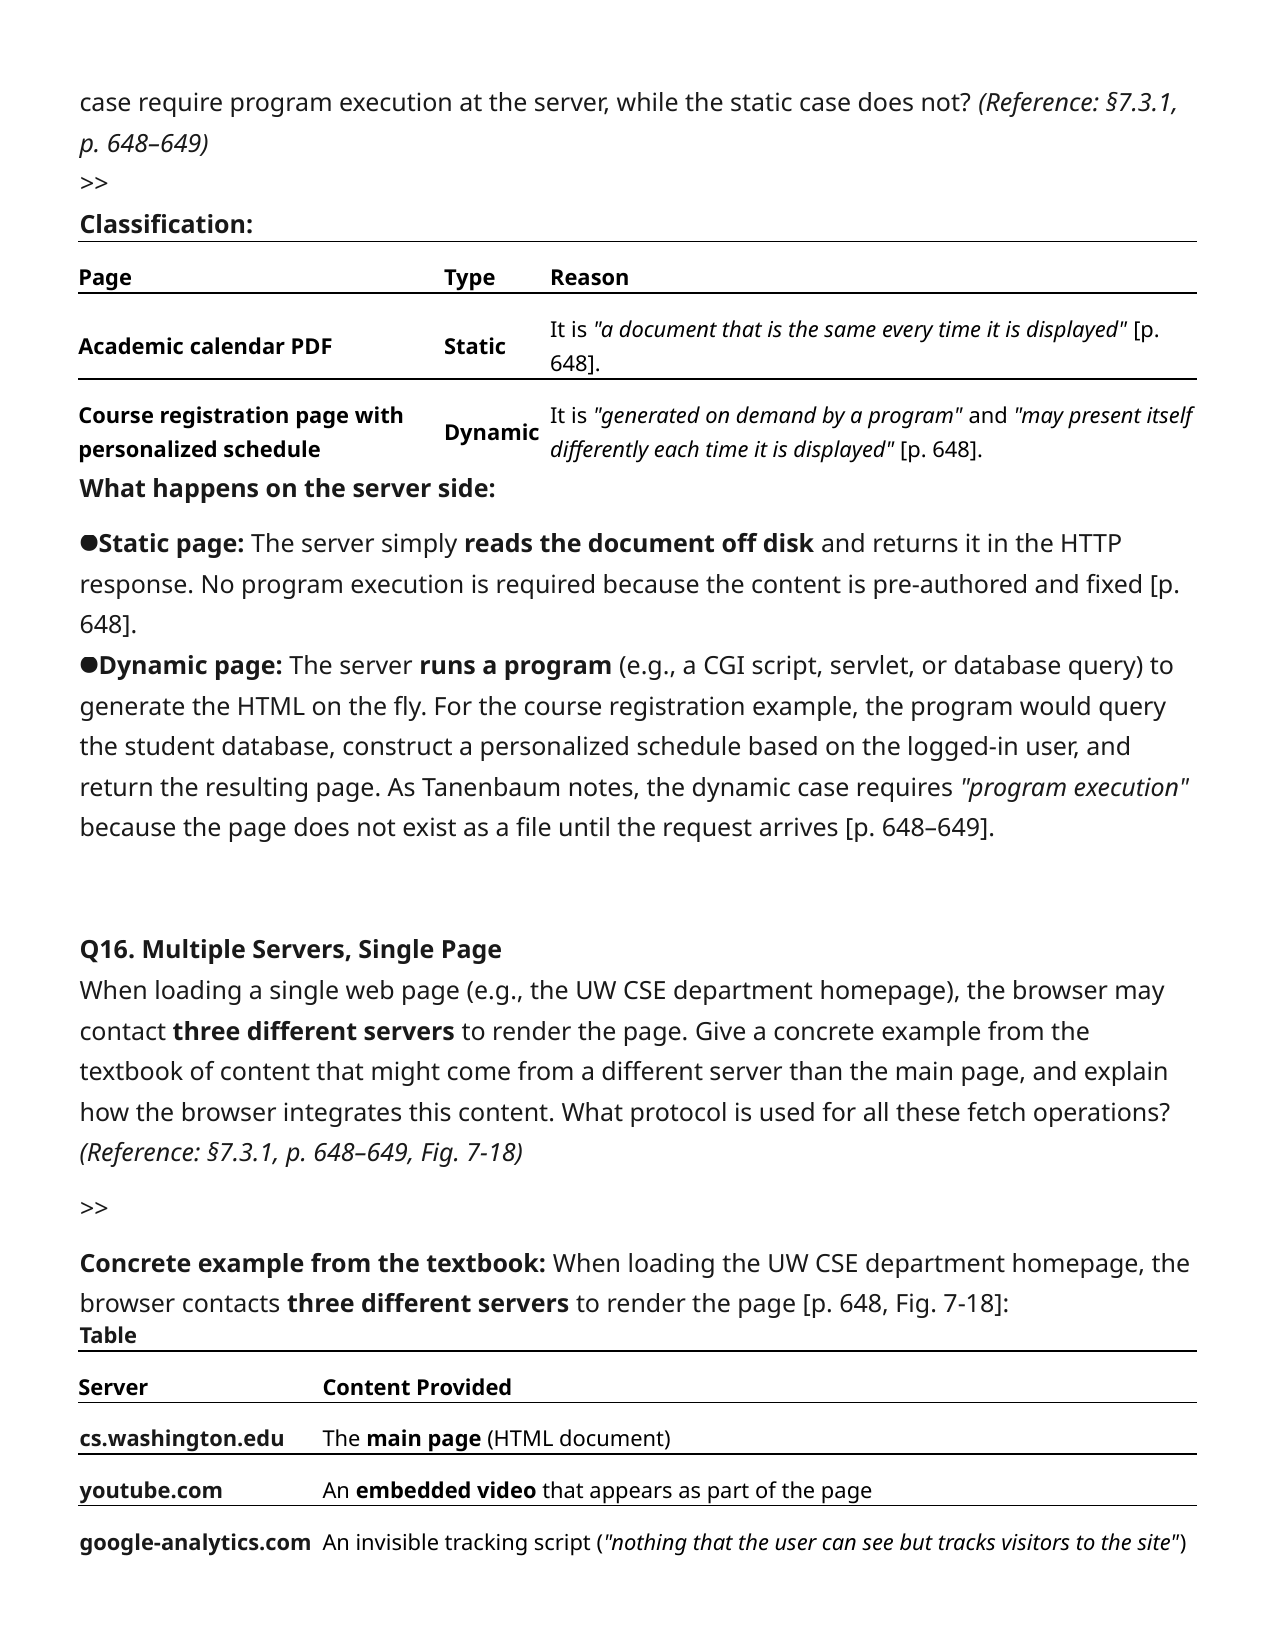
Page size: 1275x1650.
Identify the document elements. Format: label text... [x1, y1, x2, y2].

table_cell google-analytics.com [78, 1506, 322, 1556]
table_header Page [78, 242, 444, 292]
list Static page: The server simply reads the document off disk and returns it in the HTTP response. No program execution is required because the content is pre-authored and fixed [p. 648]. [78, 519, 1197, 641]
text What happens on the server side: [78, 464, 1197, 504]
table_header Type [444, 242, 550, 292]
text Table [78, 1320, 1181, 1350]
text Concrete example from the textbook: When loading the UW CSE department homepage, the browser contacts three different servers to render the page [p. 648, Fig. 7-18]: [78, 1239, 1197, 1320]
table_header Content Provided [322, 1352, 1197, 1402]
text Classification: [78, 200, 1197, 241]
table_cell Dynamic [444, 380, 550, 464]
list Dynamic page: The server runs a program (e.g., a CGI script, servlet, or database query) to generate the HTML on the fly. For the course registration example, the program would query the student database, construct a personalized schedule based on the logged-in user, and return the resulting page. As Tanenbaum notes, the dynamic case requires "program execution" because the page does not exist as a file until the request arrives [p. 648–649]. [78, 641, 1197, 844]
text >> [78, 159, 1197, 200]
table_cell youtube.com [78, 1455, 322, 1505]
table_cell An invisible tracking script ("nothing that the user can see but tracks visitors to the site") [322, 1506, 1197, 1556]
table_header Server [78, 1352, 322, 1402]
table_cell It is "generated on demand by a program" and "may present itself differently each time it is displayed" [p. 648]. [550, 380, 1197, 464]
table_cell Course registration page with personalized schedule [78, 380, 444, 464]
table_cell It is "a document that is the same every time it is displayed" [p. 648]. [550, 294, 1197, 378]
table_cell Static [444, 294, 550, 378]
text Q16. Multiple Servers, Single Page When loading a single web page (e.g., the UW CSE department homepage), the browser may contact three different servers to render the page. Give a concrete example from the textbook of content that might come from a different server than the main page, and explain how the browser integrates this content. What protocol is used for all these fetch operations? (Reference: §7.3.1, p. 648–649, Fig. 7-18) [78, 925, 1197, 1169]
text >> [78, 1184, 1197, 1224]
table_cell An embedded video that appears as part of the page [322, 1455, 1197, 1505]
text case require program execution at the server, while the static case does not? (Reference: §7.3.1, p. 648–649) [78, 78, 1197, 159]
table_header Reason [550, 242, 1197, 292]
table_cell Academic calendar PDF [78, 294, 444, 378]
table_cell cs.washington.edu [78, 1403, 322, 1453]
table_cell The main page (HTML document) [322, 1403, 1197, 1453]
